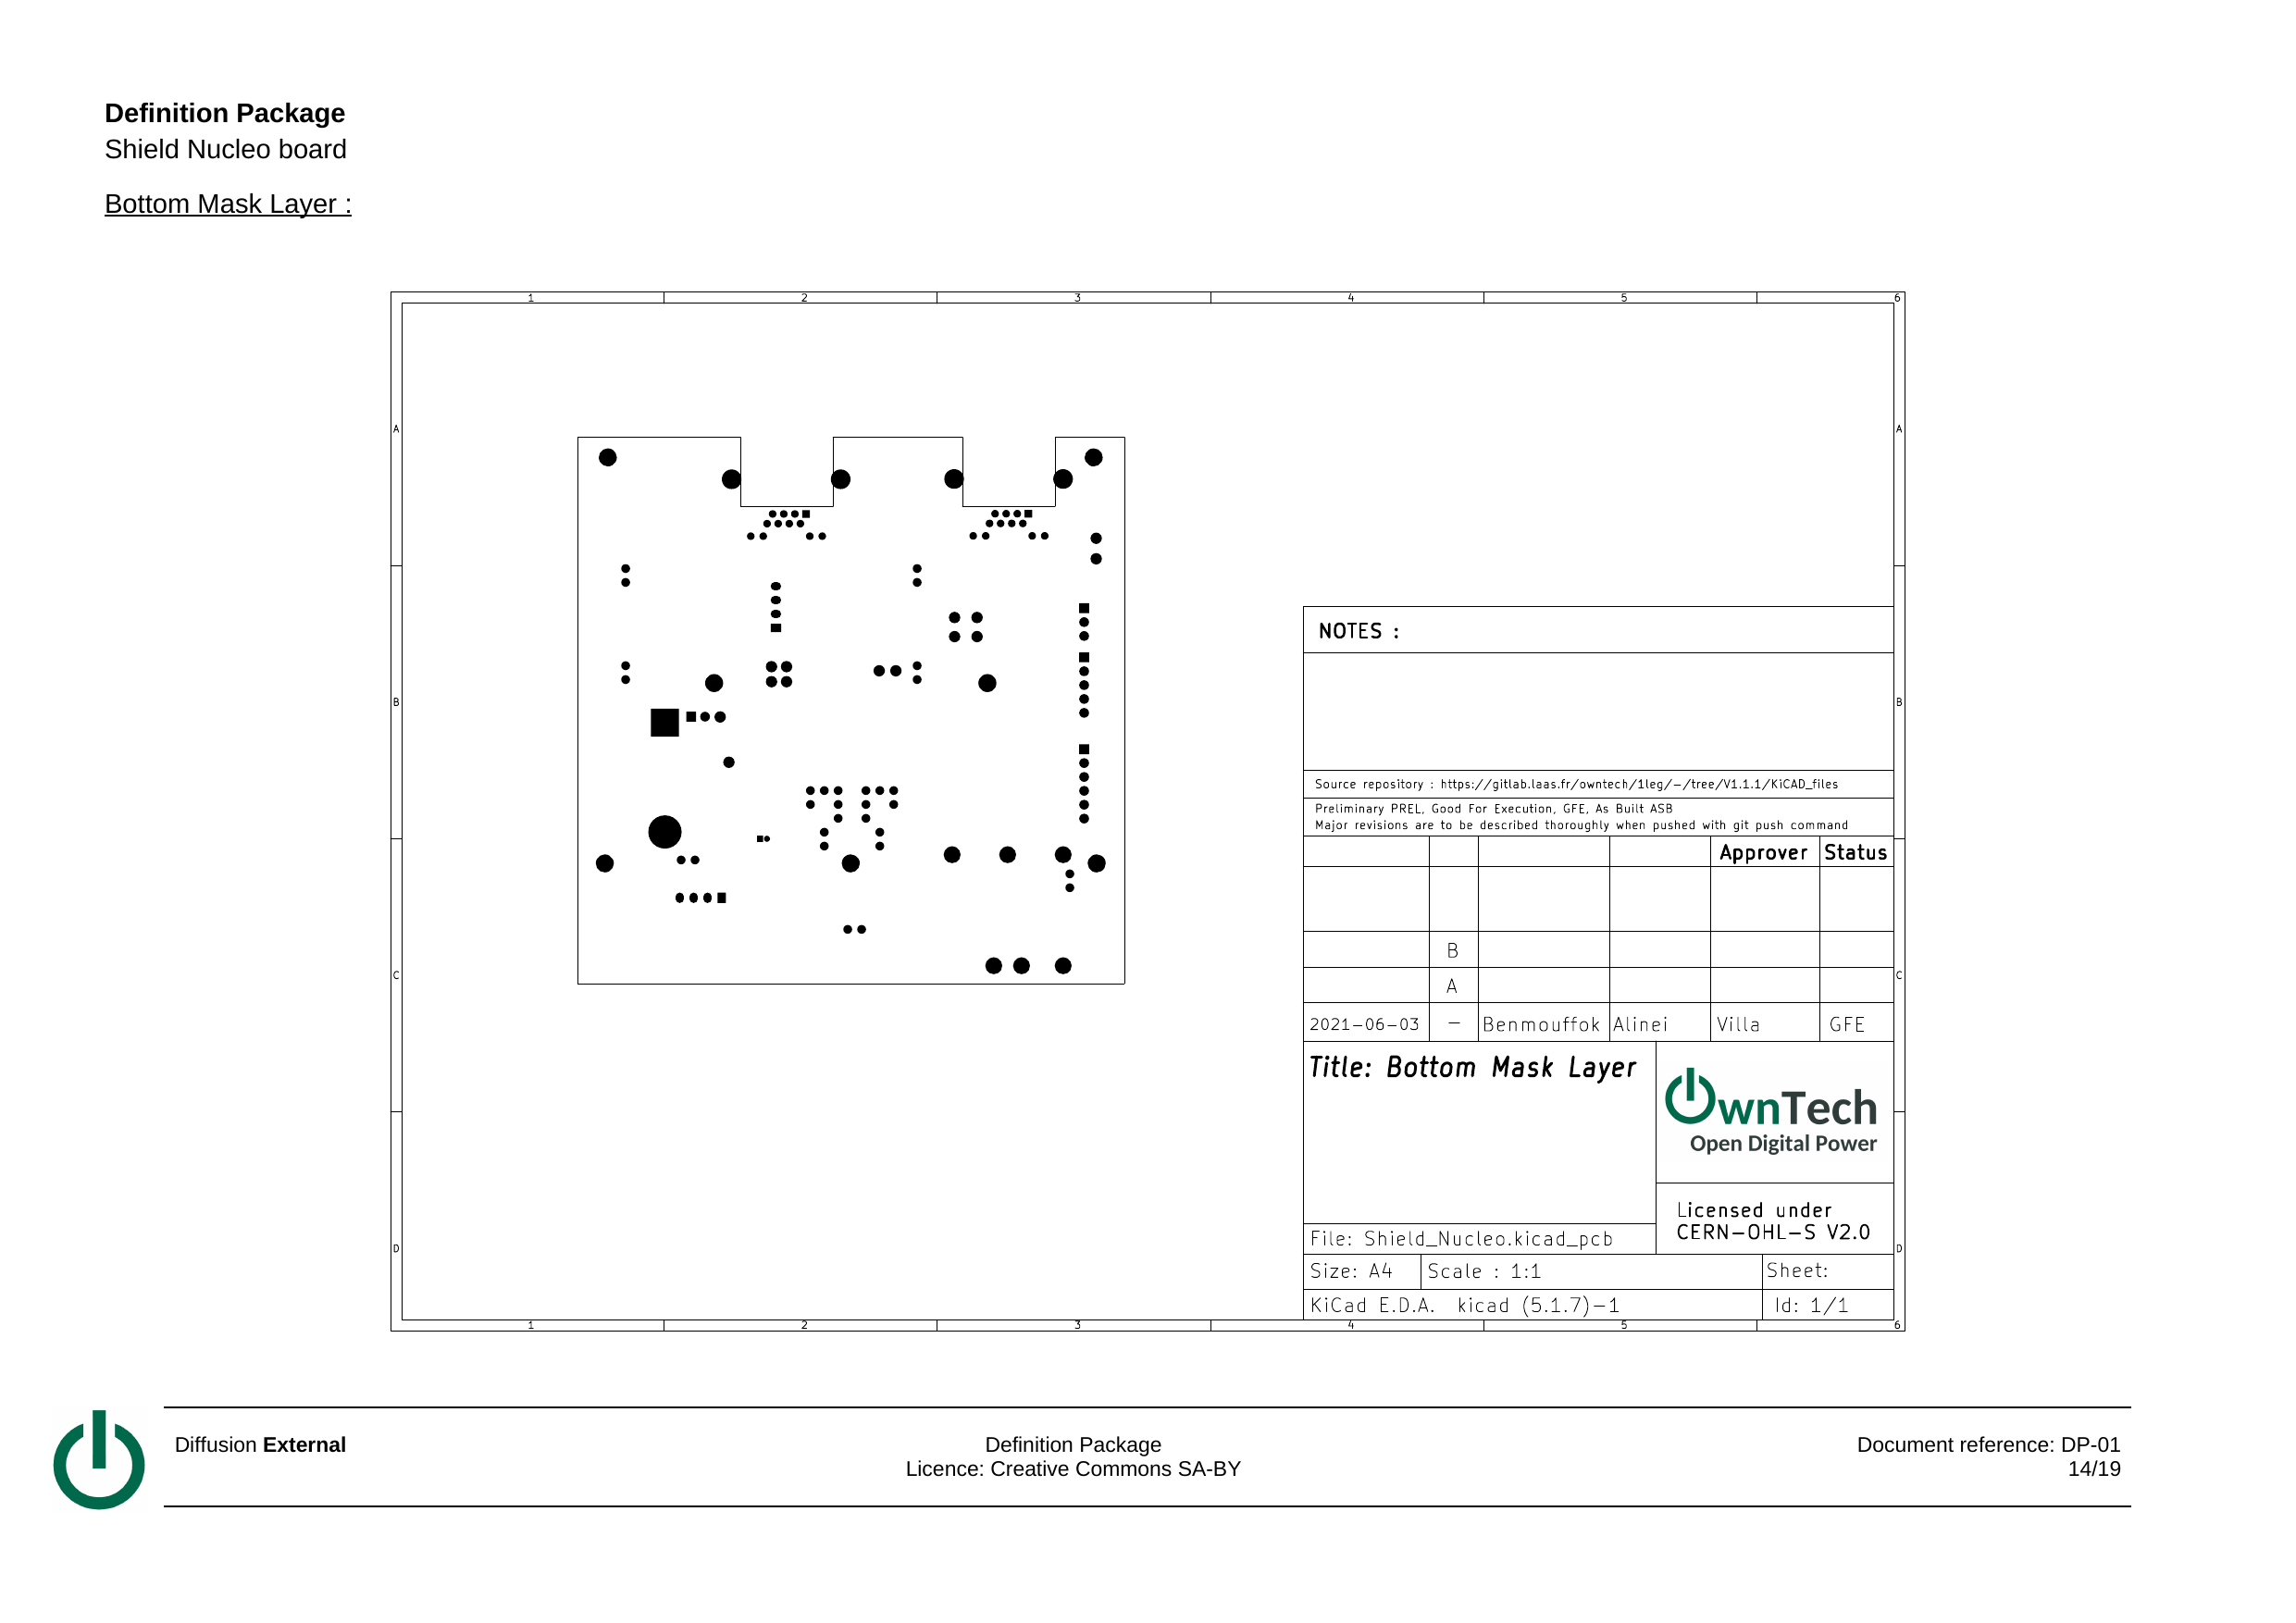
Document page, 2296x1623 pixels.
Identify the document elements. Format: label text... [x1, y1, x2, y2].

subtitle Bottom Mask Layer : [352, 188, 2191, 219]
picture [51, 1406, 56, 1512]
